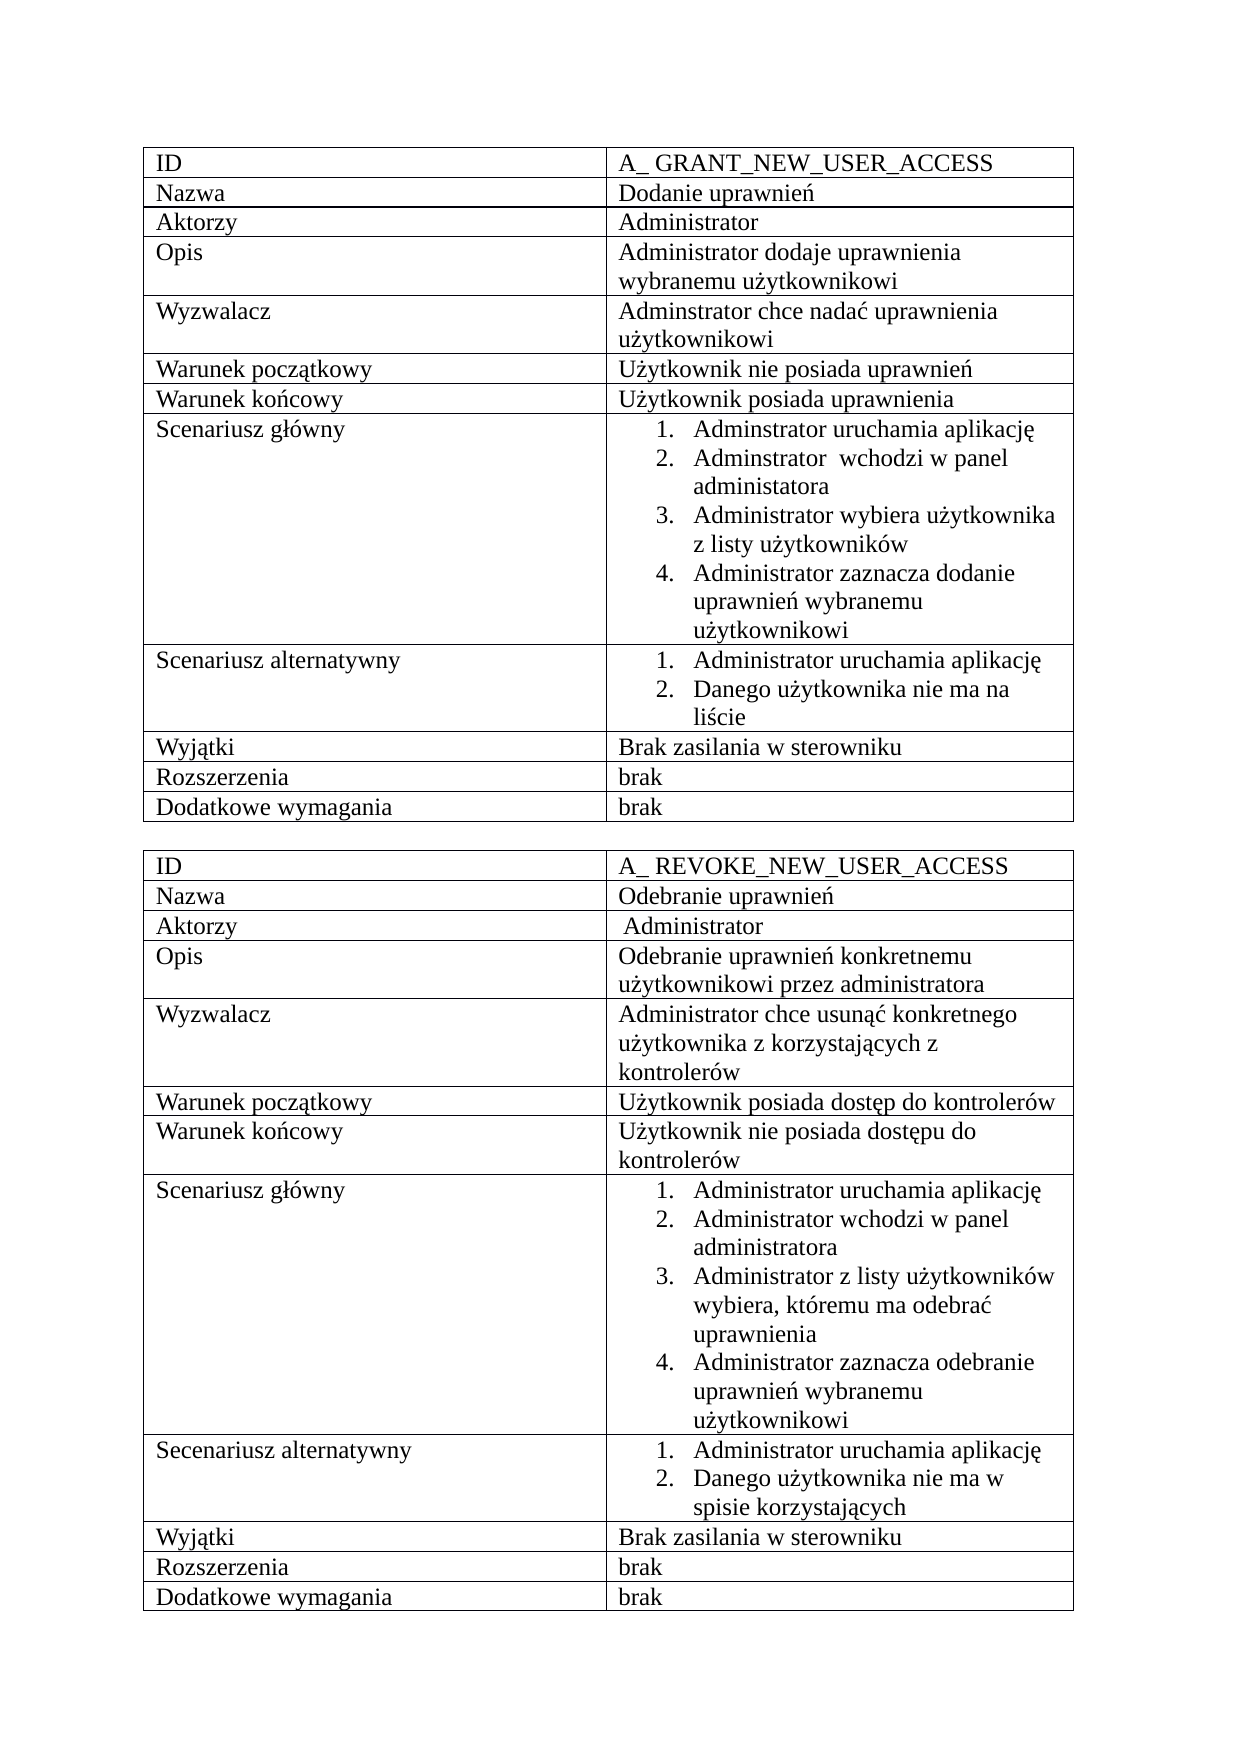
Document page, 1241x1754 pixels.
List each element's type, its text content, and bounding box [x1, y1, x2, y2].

table_cell Administrator uruchamia aplikację Administrator wchodzi w panel administratora Administrator z listy użytkowników wybiera, któremu ma odebrać uprawnienia Administrator zaznacza odebranie uprawnień wybranemu użytkownikowi [607, 1175, 1073, 1434]
table_cell Aktorzy [144, 911, 606, 940]
table_cell Rozszerzenia [144, 762, 606, 791]
table_cell Warunek końcowy [144, 1116, 606, 1174]
table_cell brak [607, 792, 1073, 821]
table_cell Warunek początkowy [144, 1087, 606, 1115]
table_cell Administrator [607, 911, 1073, 940]
table_cell Administrator dodaje uprawnienia wybranemu użytkownikowi [607, 237, 1073, 295]
table_cell Aktorzy [144, 208, 606, 236]
table_cell Użytkownik posiada uprawnienia [607, 384, 1073, 413]
table_cell Nazwa [144, 881, 606, 910]
table_cell Dodanie uprawnień [607, 178, 1073, 206]
table_cell Secenariusz alternatywny [144, 1435, 606, 1521]
table_cell Warunek końcowy [144, 384, 606, 413]
table_cell Rozszerzenia [144, 1552, 606, 1581]
table_cell Wyjątki [144, 1522, 606, 1551]
table_cell Brak zasilania w sterowniku [607, 1522, 1073, 1551]
table_cell Administrator [607, 208, 1073, 236]
table_cell brak [607, 1582, 1073, 1610]
table_cell Scenariusz główny [144, 414, 606, 644]
table_cell Adminstrator chce nadać uprawnienia użytkownikowi [607, 296, 1073, 353]
table_cell Użytkownik nie posiada uprawnień [607, 354, 1073, 383]
table_cell Opis [144, 941, 606, 998]
table_cell brak [607, 762, 1073, 791]
table_cell Wyzwalacz [144, 999, 606, 1086]
table_cell Odebranie uprawnień konkretnemu użytkownikowi przez administratora [607, 941, 1073, 998]
table_header ID [144, 851, 606, 880]
table_cell Dodatkowe wymagania [144, 1582, 606, 1610]
table_cell Odebranie uprawnień [607, 881, 1073, 910]
table_cell Adminstrator uruchamia aplikację Adminstrator wchodzi w panel administatora Administrator wybiera użytkownika z listy użytkowników Administrator zaznacza dodanie uprawnień wybranemu użytkownikowi [607, 414, 1073, 644]
table_header A_ GRANT_NEW_USER_ACCESS [607, 148, 1073, 177]
table_cell Scenariusz główny [144, 1175, 606, 1434]
table_header ID [144, 148, 606, 177]
table_header A_ REVOKE_NEW_USER_ACCESS [607, 851, 1073, 880]
table_cell Administrator uruchamia aplikację Danego użytkownika nie ma na liście [607, 645, 1073, 731]
table_cell Opis [144, 237, 606, 295]
table_cell Warunek początkowy [144, 354, 606, 383]
table_cell Dodatkowe wymagania [144, 792, 606, 821]
table_cell Nazwa [144, 178, 606, 206]
table_cell Wyjątki [144, 732, 606, 761]
table_cell Wyzwalacz [144, 296, 606, 353]
table_cell Brak zasilania w sterowniku [607, 732, 1073, 761]
table_cell Użytkownik posiada dostęp do kontrolerów [607, 1087, 1073, 1115]
table_cell brak [607, 1552, 1073, 1581]
table_cell Scenariusz alternatywny [144, 645, 606, 731]
table_cell Administrator chce usunąć konkretnego użytkownika z korzystających z kontrolerów [607, 999, 1073, 1086]
table_cell Użytkownik nie posiada dostępu do kontrolerów [607, 1116, 1073, 1174]
table_cell Administrator uruchamia aplikację Danego użytkownika nie ma w spisie korzystających [607, 1435, 1073, 1521]
